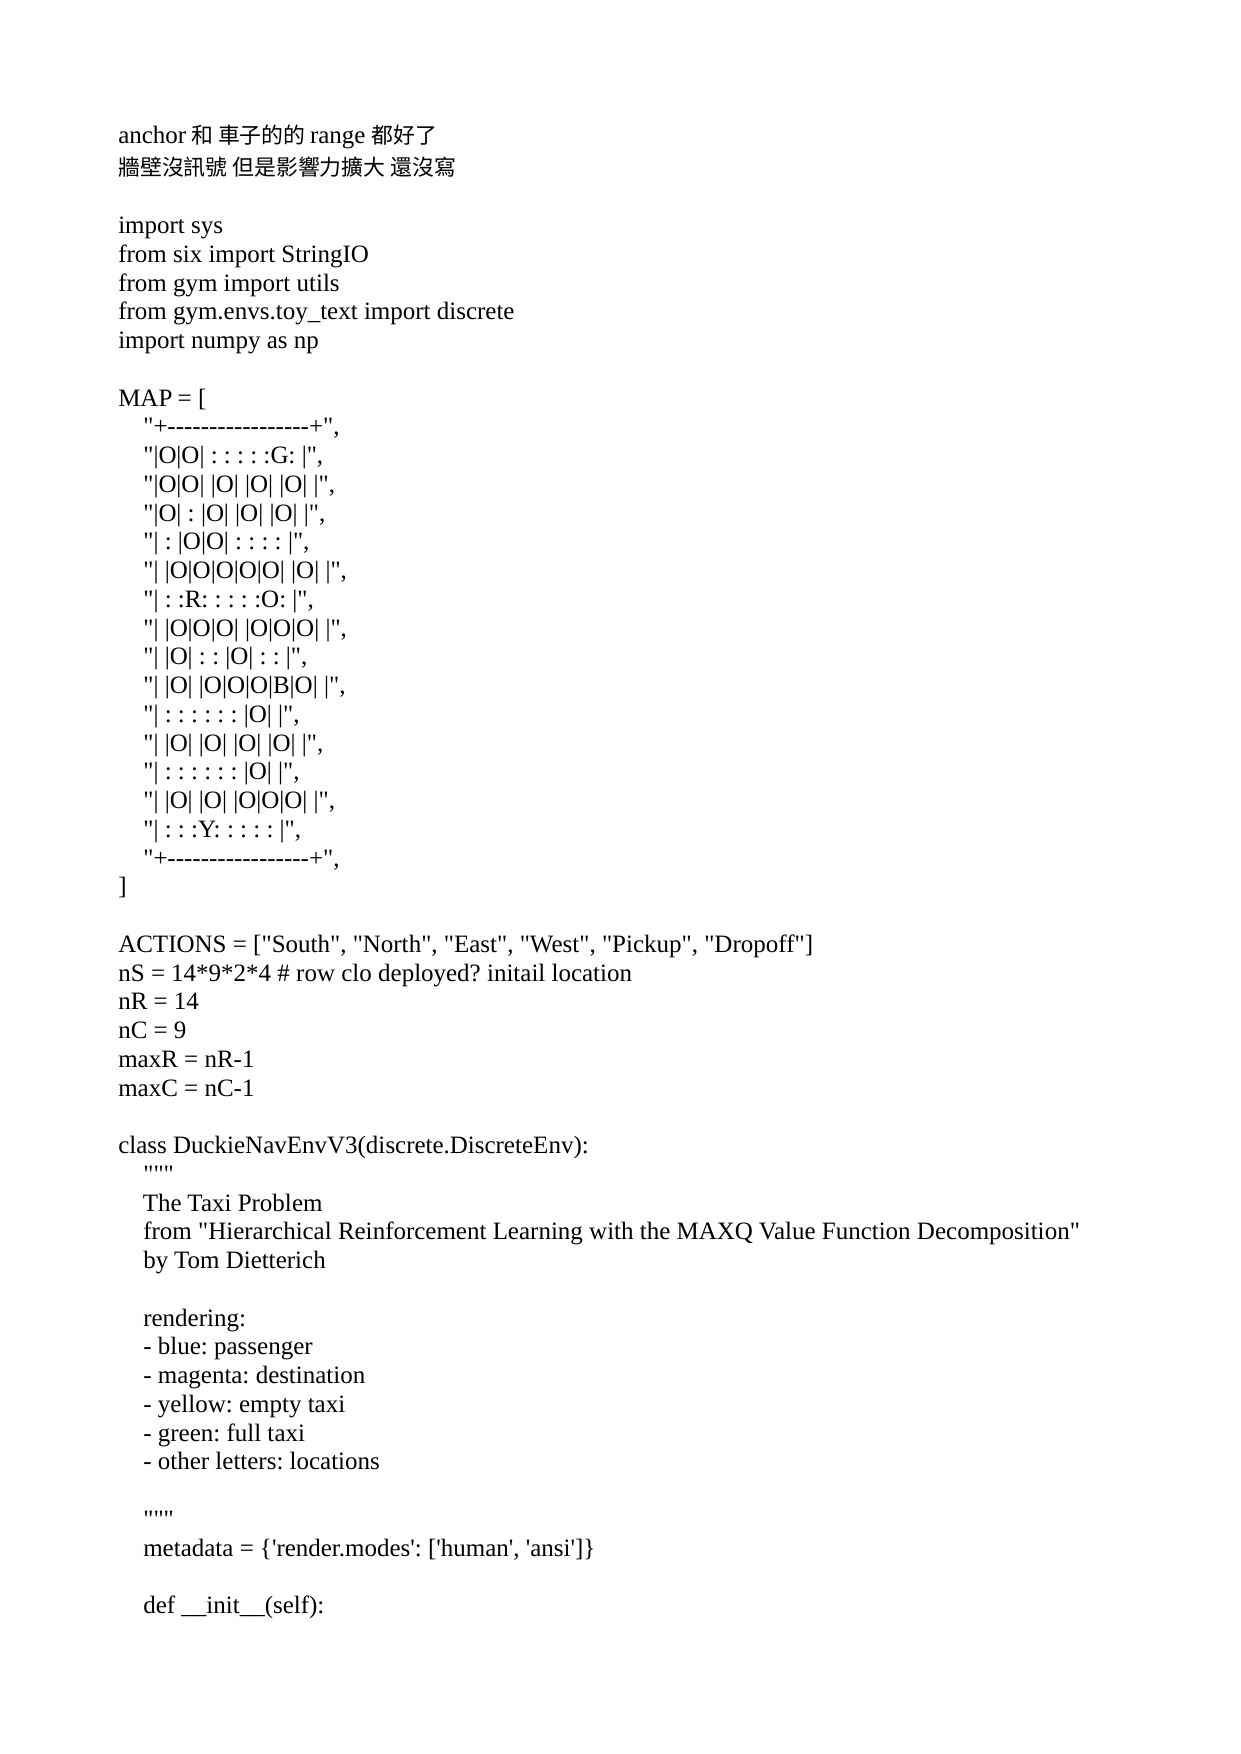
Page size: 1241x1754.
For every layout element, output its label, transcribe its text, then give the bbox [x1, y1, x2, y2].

text - green: full taxi [118, 1418, 1122, 1446]
text anchor和 車子的的range 都好了 [118, 118, 1122, 150]
text - yellow: empty taxi [118, 1389, 1122, 1418]
text "|O| : |O| |O| |O| |", [118, 498, 1122, 526]
text "| |O| |O|O|O|B|O| |", [118, 670, 1122, 699]
text from "Hierarchical Reinforcement Learning with the MAXQ Value Function Decomposition" [118, 1216, 1122, 1245]
text import numpy as np [118, 325, 1122, 354]
text nR = 14 [118, 986, 1122, 1015]
text from gym.envs.toy_text import discrete [118, 296, 1122, 325]
text "| |O|O|O| |O|O|O| |", [118, 613, 1122, 641]
text rendering: [118, 1303, 1122, 1331]
text maxC = nC-1 [118, 1073, 1122, 1101]
text - blue: passenger [118, 1331, 1122, 1360]
text The Taxi Problem [118, 1188, 1122, 1216]
text - magenta: destination [118, 1360, 1122, 1389]
text 牆壁沒訊號 但是影響力擴大 還沒寫 [118, 150, 1122, 181]
text class DuckieNavEnvV3(discrete.DiscreteEnv): [118, 1130, 1122, 1159]
text "|O|O| |O| |O| |O| |", [118, 469, 1122, 498]
text "| : |O|O| : : : : |", [118, 526, 1122, 555]
text ] [118, 871, 1122, 900]
text from six import StringIO [118, 239, 1122, 268]
text "| : : : : : : |O| |", [118, 699, 1122, 728]
text ACTIONS = ["South", "North", "East", "West", "Pickup", "Dropoff"] [118, 929, 1122, 958]
text def __init__(self): [118, 1590, 1122, 1619]
text - other letters: locations [118, 1446, 1122, 1475]
text MAP = [ [118, 383, 1122, 411]
text by Tom Dietterich [118, 1245, 1122, 1274]
text "| : : : : : : |O| |", [118, 756, 1122, 785]
text "+-----------------+", [118, 411, 1122, 440]
text """ [118, 1159, 1122, 1188]
text nC = 9 [118, 1015, 1122, 1044]
text "+-----------------+", [118, 843, 1122, 871]
text metadata = {'render.modes': ['human', 'ansi']} [118, 1533, 1122, 1561]
text """ [118, 1504, 1122, 1533]
text "| |O| |O| |O|O|O| |", [118, 785, 1122, 814]
text "|O|O| : : : : :G: |", [118, 440, 1122, 469]
text import sys [118, 210, 1122, 239]
text "| |O| : : |O| : : |", [118, 641, 1122, 670]
text "| : : :Y: : : : : |", [118, 814, 1122, 843]
text "| |O| |O| |O| |O| |", [118, 728, 1122, 756]
text from gym import utils [118, 268, 1122, 296]
text maxR = nR-1 [118, 1044, 1122, 1073]
text "| : :R: : : : :O: |", [118, 584, 1122, 613]
text "| |O|O|O|O|O| |O| |", [118, 555, 1122, 584]
text nS = 14*9*2*4 # row clo deployed? initail location [118, 958, 1122, 986]
